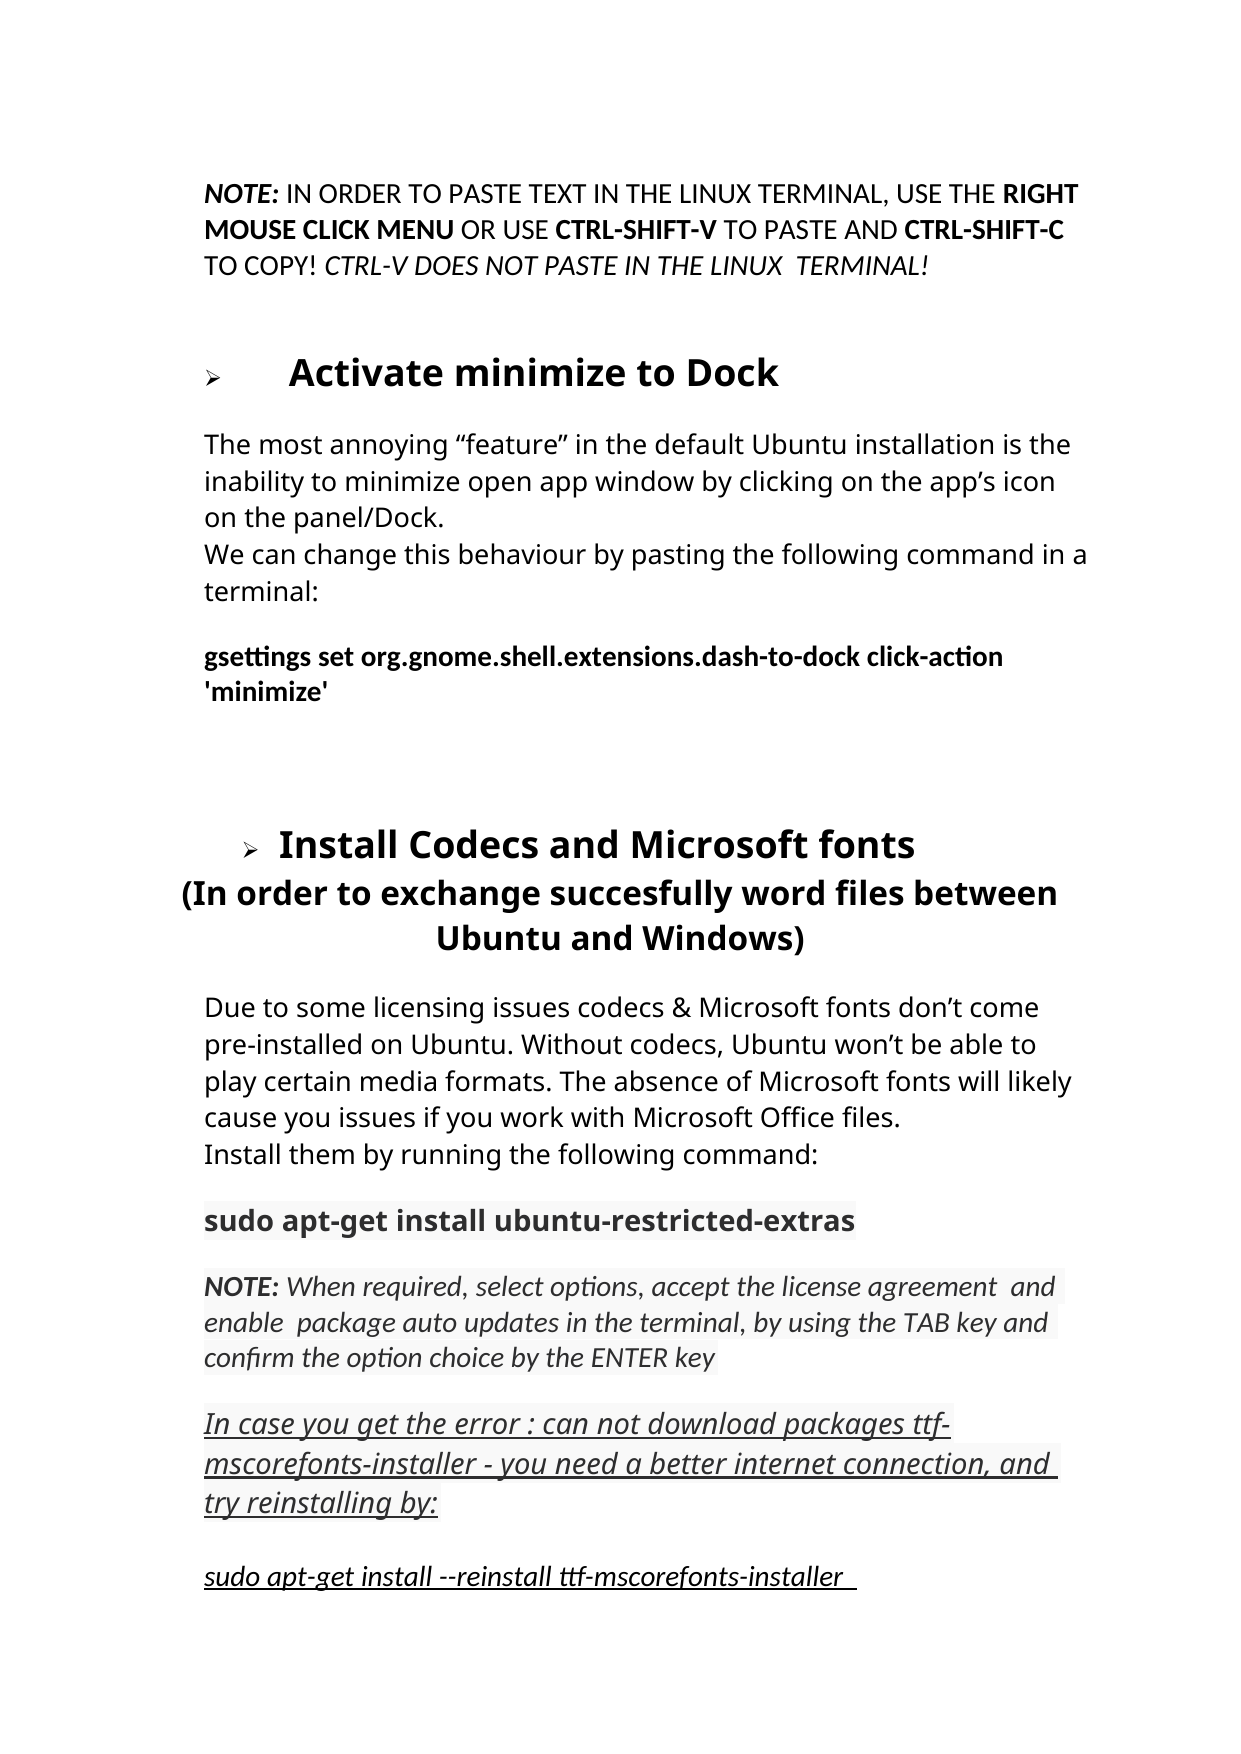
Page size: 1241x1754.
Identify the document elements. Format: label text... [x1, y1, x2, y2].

text In case you get the error : can not download packages ttf-mscorefonts-installer - you need a better internet connection, and try reinstalling by: [204, 1403, 1093, 1522]
text sudo apt-get install --reinstall ttf-mscorefonts-installer [204, 1558, 1093, 1593]
text Due to some licensing issues codecs & Microsoft fonts don’t come pre-installed on Ubuntu. Without codecs, Ubuntu won’t be able to play certain media formats. The absence of Microsoft fonts will likely cause you issues if you work with Microsoft Office files. [204, 988, 1093, 1136]
text gsettings set org.gnome.shell.extensions.dash-to-dock click-action 'minimize' [204, 638, 1093, 709]
text (In order to exchange succesfully word files between Ubuntu and Windows) [148, 869, 1093, 960]
text The most annoying “feature” in the default Ubuntu installation is the inability to minimize open app window by clicking on the app’s icon on the panel/Dock. [204, 425, 1093, 536]
list Activate minimize to Dock [204, 346, 1093, 397]
list Install Codecs and Microsoft fonts [241, 818, 1093, 869]
text NOTE: IN ORDER TO PASTE TEXT IN THE LINUX TERMINAL, USE THE RIGHT MOUSE CLICK MENU OR USE CTRL-SHIFT-V TO PASTE AND CTRL-SHIFT-C TO COPY! CTRL-V DOES NOT PASTE IN THE LINUX TERMINAL! [204, 176, 1093, 282]
text NOTE: When required, select options, accept the license agreement and enable package auto updates in the terminal, by using the TAB key and confirm the option choice by the ENTER key [204, 1268, 1093, 1375]
text sudo apt-get install ubuntu-restricted-extras [204, 1201, 1093, 1240]
text We can change this behaviour by pasting the following command in a terminal: [204, 536, 1093, 609]
text Install them by running the following command: [204, 1136, 1093, 1173]
